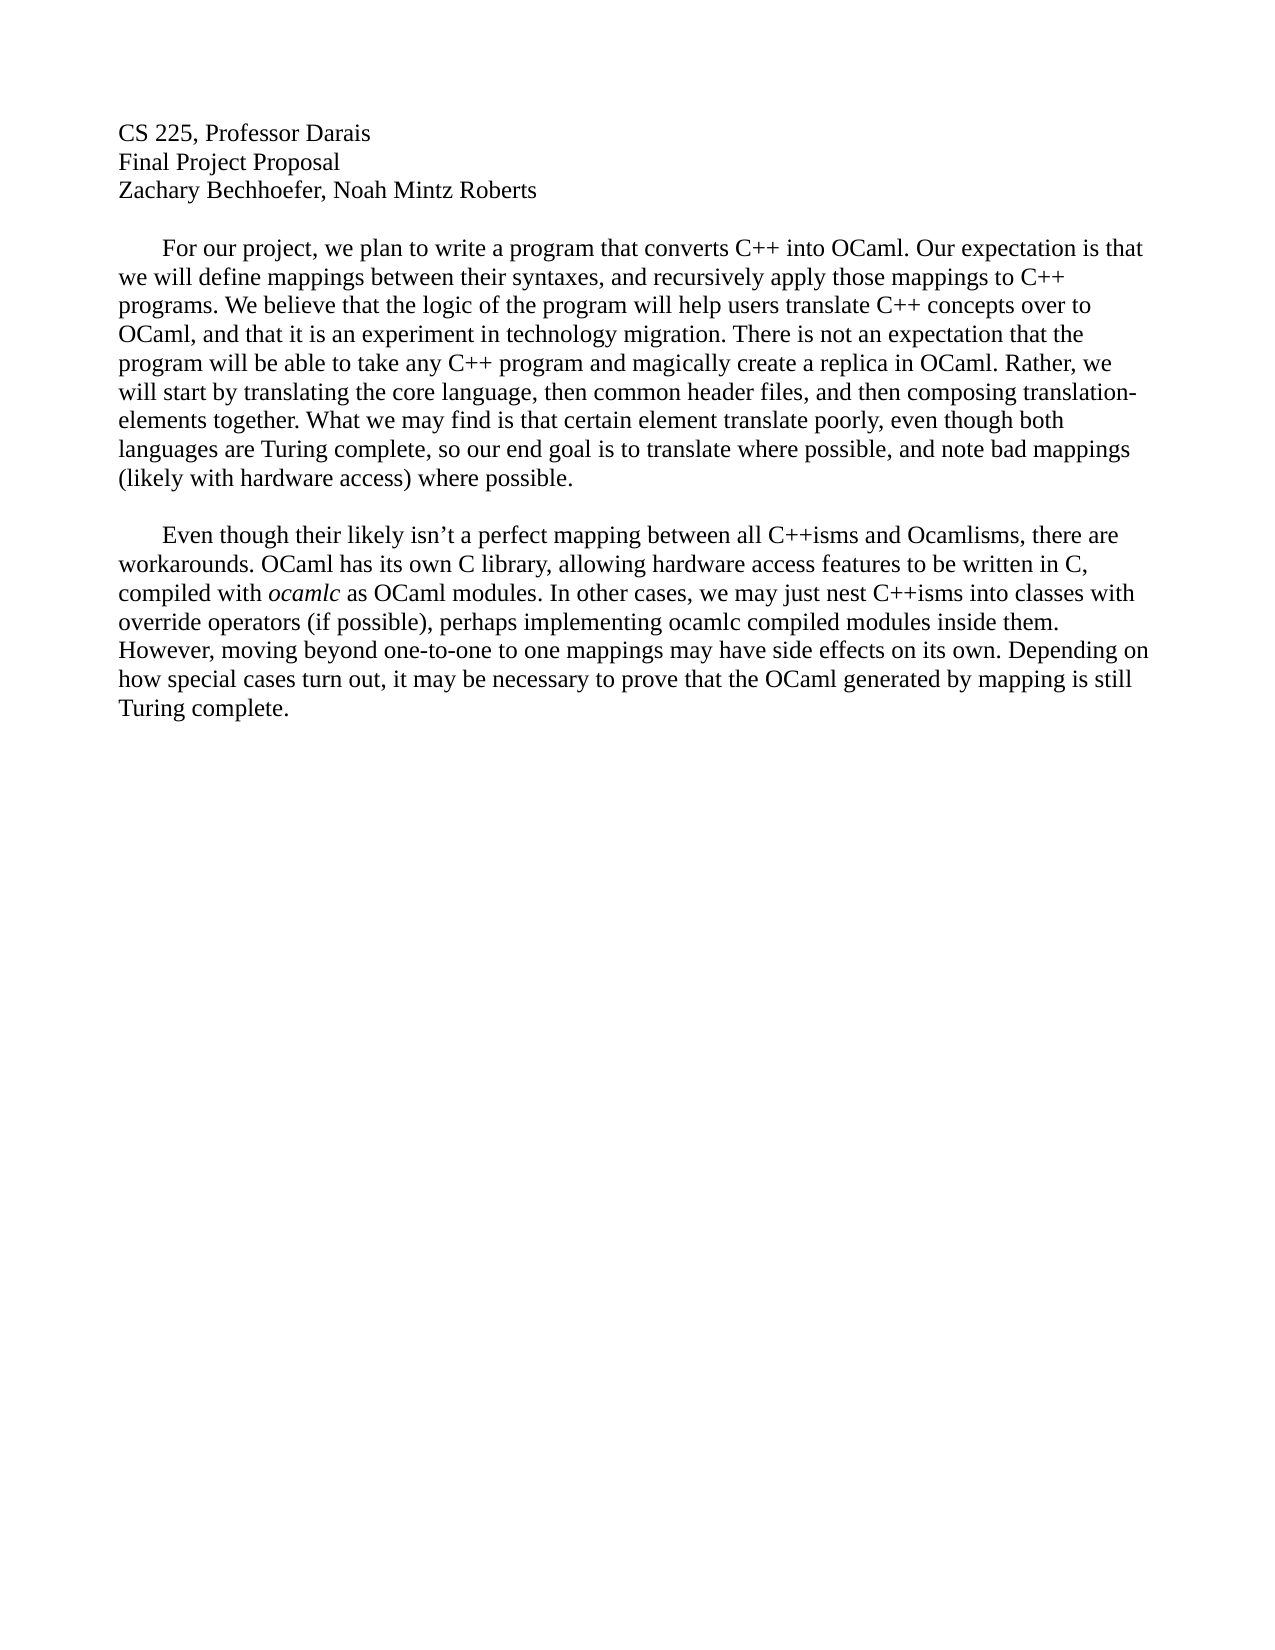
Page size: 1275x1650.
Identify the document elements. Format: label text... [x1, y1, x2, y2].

text CS 225, Professor Darais [118, 118, 1157, 147]
text Final Project Proposal [118, 147, 1157, 176]
text Zachary Bechhoefer, Noah Mintz Roberts [118, 176, 1157, 204]
text Even though their likely isn’t a perfect mapping between all C++isms and Ocamlisms, there are workarounds. OCaml has its own C library, allowing hardware access features to be written in C, compiled with ocamlc as OCaml modules. In other cases, we may just nest C++isms into classes with override operators (if possible), perhaps implementing ocamlc compiled modules inside them. However, moving beyond one-to-one to one mappings may have side effects on its own. Depending on how special cases turn out, it may be necessary to prove that the OCaml generated by mapping is still Turing complete. [118, 521, 1157, 722]
text For our project, we plan to write a program that converts C++ into OCaml. Our expectation is that we will define mappings between their syntaxes, and recursively apply those mappings to C++ programs. We believe that the logic of the program will help users translate C++ concepts over to OCaml, and that it is an experiment in technology migration. There is not an expectation that the program will be able to take any C++ program and magically create a replica in OCaml. Rather, we will start by translating the core language, then common header files, and then composing translation-elements together. What we may find is that certain element translate poorly, even though both languages are Turing complete, so our end goal is to translate where possible, and note bad mappings (likely with hardware access) where possible. [118, 233, 1157, 492]
